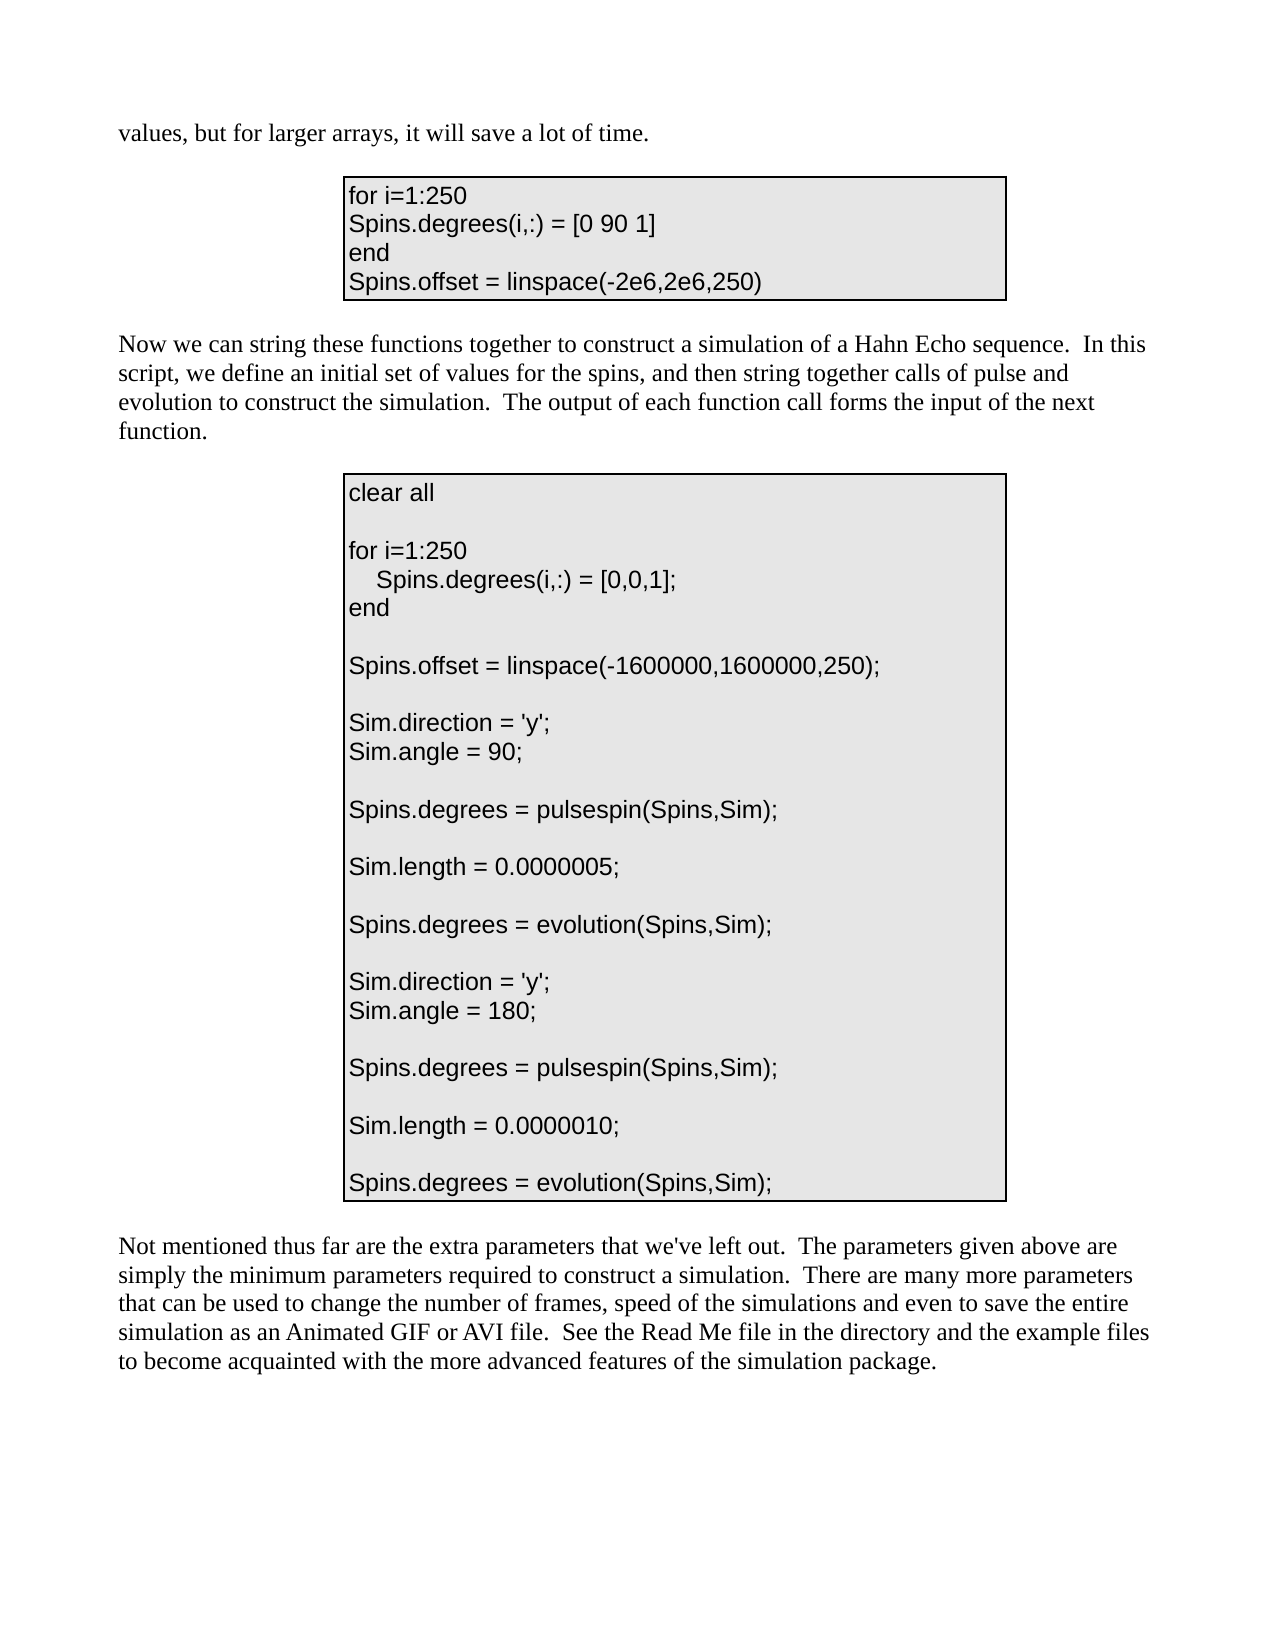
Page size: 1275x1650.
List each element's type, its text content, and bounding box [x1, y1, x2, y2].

text clear all [345, 475, 1005, 502]
text for i=1:250 [345, 178, 1005, 204]
text Spins.degrees = evolution(Spins,Sim); [345, 1163, 1005, 1200]
text Now we can string these functions together to construct a simulation of a Hahn Echo sequence. In this script, we define an initial set of values for the spins, and then string together calls of pulse and evolution to construct the simulation. The output of each function call forms the input of the next function. [118, 329, 1157, 444]
text Not mentioned thus far are the extra parameters that we've left out. The parameters given above are simply the minimum parameters required to construct a simulation. There are many more parameters that can be used to change the number of frames, speed of the simulations and even to save the entire simulation as an Animated GIF or AVI file. See the Read Me file in the directory and the example files to become acquainted with the more advanced features of the simulation package. [118, 1231, 1157, 1375]
text end [345, 588, 1005, 617]
text Sim.direction = 'y'; [345, 962, 1005, 991]
text Spins.degrees(i,:) = [0,0,1]; [345, 559, 1005, 588]
text Spins.offset = linspace(-1600000,1600000,250); [345, 646, 1005, 674]
text Spins.offset = linspace(-2e6,2e6,250) [345, 262, 1005, 299]
text Spins.degrees = evolution(Spins,Sim); [345, 904, 1005, 933]
text for i=1:250 [345, 531, 1005, 559]
text Spins.degrees(i,:) = [0 90 1] [345, 204, 1005, 233]
text Sim.angle = 180; [345, 991, 1005, 1019]
text Sim.direction = 'y'; [345, 703, 1005, 732]
text Sim.length = 0.0000005; [345, 847, 1005, 876]
text Spins.degrees = pulsespin(Spins,Sim); [345, 789, 1005, 818]
text Spins.degrees = pulsespin(Spins,Sim); [345, 1048, 1005, 1077]
text Sim.angle = 90; [345, 732, 1005, 761]
text values, but for larger arrays, it will save a lot of time. [118, 118, 1157, 147]
text Sim.length = 0.0000010; [345, 1106, 1005, 1134]
text end [345, 233, 1005, 262]
